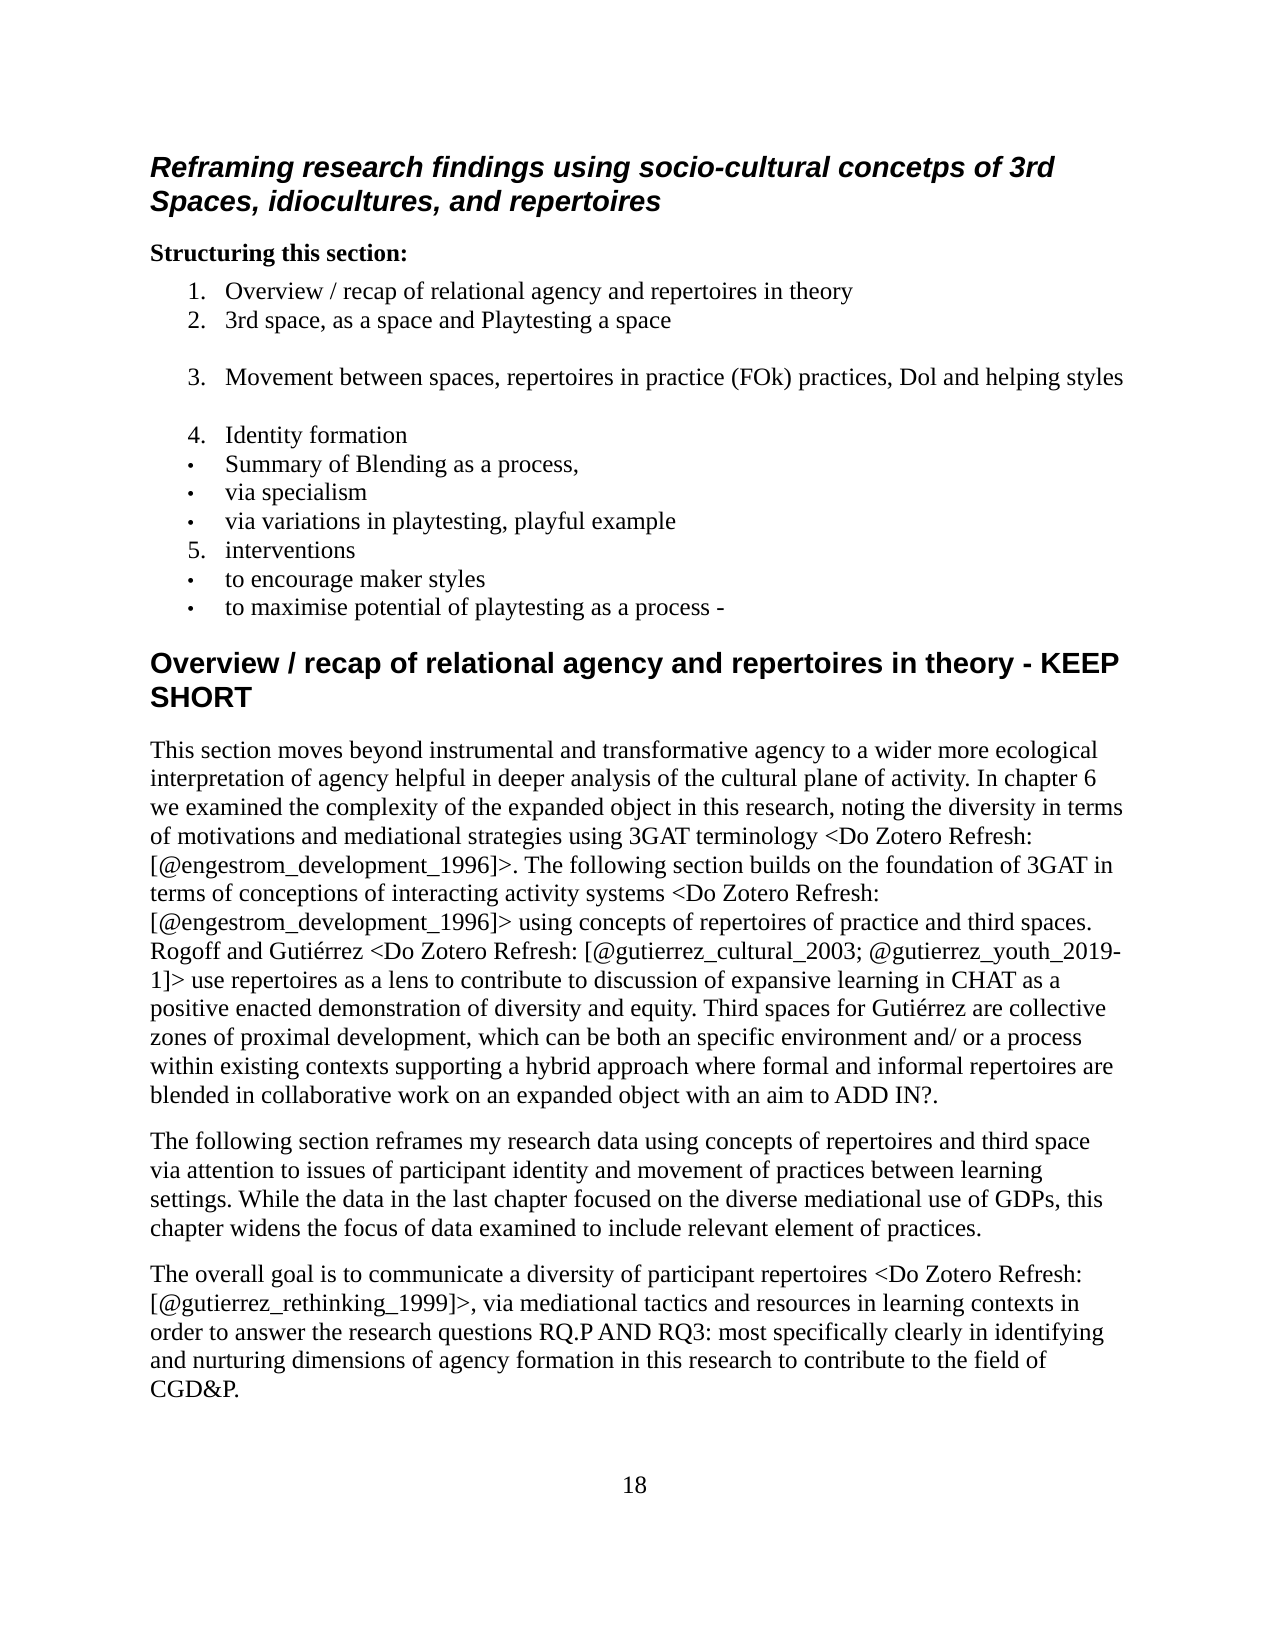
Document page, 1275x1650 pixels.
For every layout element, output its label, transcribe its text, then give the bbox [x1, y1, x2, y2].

list to maximise potential of playtesting as a process - [187, 592, 1125, 621]
list interventions [187, 535, 1125, 564]
list Summary of Blending as a process, [187, 449, 1125, 477]
list via variations in playtesting, playful example [187, 506, 1125, 535]
text This section moves beyond instrumental and transformative agency to a wider more ecological interpretation of agency helpful in deeper analysis of the cultural plane of activity. In chapter 6 we examined the complexity of the expanded object in this research, noting the diversity in terms of motivations and mediational strategies using 3GAT terminology <Do Zotero Refresh: [@engestrom_development_1996]>. The following section builds on the foundation of 3GAT in terms of conceptions of interacting activity systems <Do Zotero Refresh: [@engestrom_development_1996]> using concepts of repertoires of practice and third spaces. Rogoff and Gutiérrez <Do Zotero Refresh: [@gutierrez_cultural_2003; @gutierrez_youth_2019-1]> use repertoires as a lens to contribute to discussion of expansive learning in CHAT as a positive enacted demonstration of diversity and equity. Third spaces for Gutiérrez are collective zones of proximal development, which can be both an specific environment and/ or a process within existing contexts supporting a hybrid approach where formal and informal repertoires are blended in collaborative work on an expanded object with an aim to ADD IN?. [150, 735, 1125, 1108]
text The overall goal is to communicate a diversity of participant repertoires <Do Zotero Refresh: [@gutierrez_rethinking_1999]>, via mediational tactics and resources in learning contexts in order to answer the research questions RQ.P AND RQ3: most specifically clearly in identifying and nurturing dimensions of agency formation in this research to contribute to the field of CGD&P. [150, 1259, 1125, 1403]
list 3rd space, as a space and Playtesting a space [187, 305, 1125, 362]
list Overview / recap of relational agency and repertoires in theory [187, 276, 1125, 305]
list to encourage maker styles [187, 564, 1125, 592]
subtitle Reframing research findings using socio-cultural concetps of 3rd Spaces, idiocultures, and repertoires [150, 150, 1125, 217]
text Structuring this section: [150, 238, 1125, 267]
text The following section reframes my research data using concepts of repertoires and third space via attention to issues of participant identity and movement of practices between learning settings. While the data in the last chapter focused on the diverse mediational use of GDPs, this chapter widens the focus of data examined to include relevant element of practices. [150, 1126, 1125, 1241]
list Movement between spaces, repertoires in practice (FOk) practices, Dol and helping styles [187, 362, 1125, 420]
list Identity formation [187, 420, 1125, 449]
subtitle Overview / recap of relational agency and repertoires in theory - KEEP SHORT [150, 646, 1125, 713]
list via specialism [187, 477, 1125, 506]
